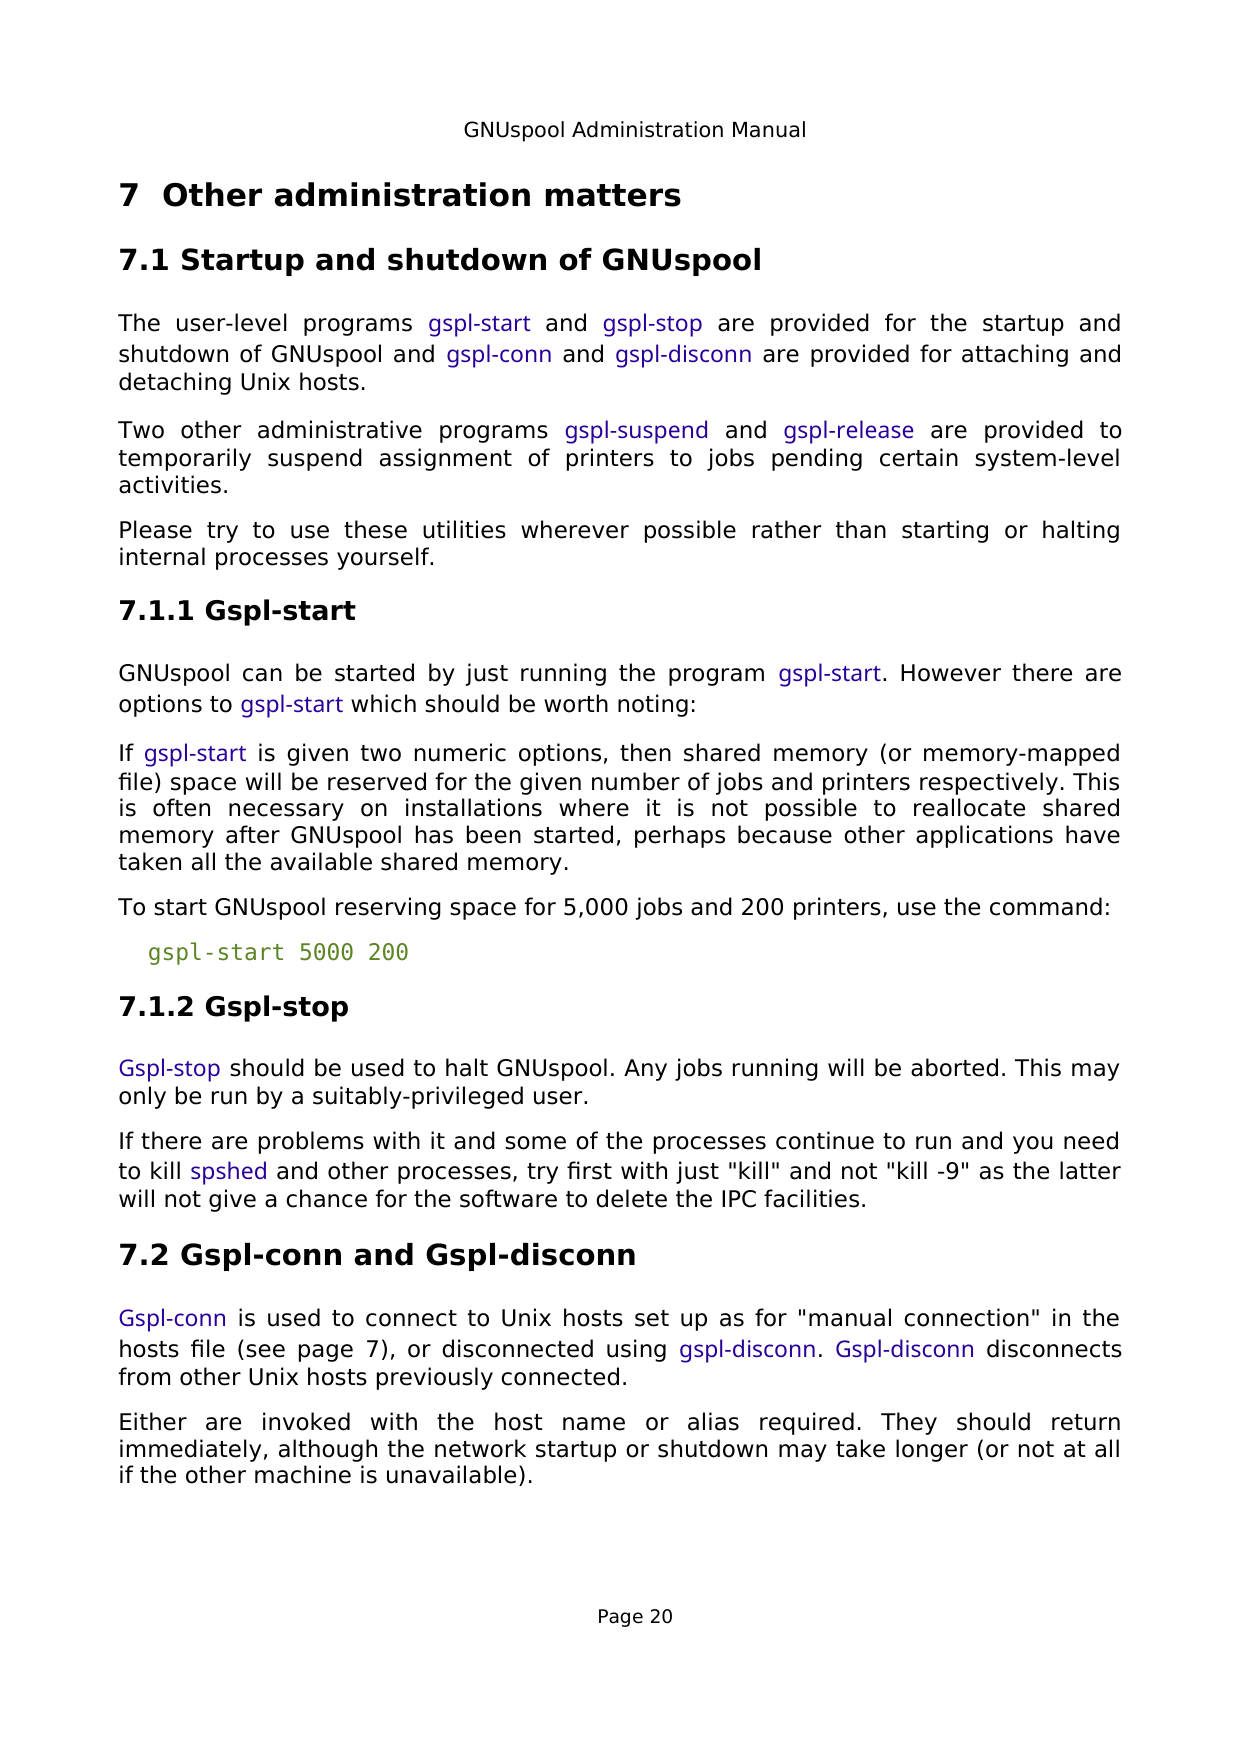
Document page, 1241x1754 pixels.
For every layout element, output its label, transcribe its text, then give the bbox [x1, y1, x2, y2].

text Either are invoked with the host name or alias required. They should return immediately, although the network startup or shutdown may take longer (or not at all if the other machine is unavailable). [118, 1409, 1123, 1489]
text If gspl-start is given two numeric options, then shared memory (or memory-mapped file) space will be reserved for the given number of jobs and printers respectively. This is often necessary on installations where it is not possible to reallocate shared memory after GNUspool has been started, perhaps because other applications have taken all the available shared memory. [118, 737, 1123, 876]
text If there are problems with it and some of the processes continue to run and you need to kill spshed and other processes, try first with just "kill" and not "kill -9" as the latter will not give a chance for the software to delete the IPC facilities. [118, 1128, 1123, 1213]
subtitle Gspl-stop [118, 991, 1123, 1022]
text Gspl-conn is used to connect to Unix hosts set up as for "manual connection" in the hosts file (see page 6), or disconnected using gspl-disconn. Gspl-disconn disconnects from other Unix hosts previously connected. [118, 1302, 1123, 1391]
text Two other administrative programs gspl-suspend and gspl-release are provided to temporarily suspend assignment of printers to jobs pending certain system-level activities. [118, 414, 1123, 499]
text gspl-start 5000 200 [148, 939, 1123, 966]
text The user-level programs gspl-start and gspl-stop are provided for the startup and shutdown of GNUspool and gspl-conn and gspl-disconn are provided for attaching and detaching Unix hosts. [118, 307, 1123, 396]
subtitle Startup and shutdown of GNUspool [118, 243, 1123, 277]
text To start GNUspool reserving space for 5,000 jobs and 200 printers, use the command: [118, 894, 1123, 921]
text Please try to use these utilities wherever possible rather than starting or halting internal processes yourself. [118, 517, 1123, 571]
subtitle Gspl-start [118, 596, 1123, 627]
text Gspl-stop should be used to halt GNUspool. Any jobs running will be aborted. This may only be run by a suitably-privileged user. [118, 1052, 1123, 1110]
text GNUspool can be started by just running the program gspl-start. However there are options to gspl-start which should be worth noting: [118, 657, 1123, 719]
subtitle Other administration matters [118, 177, 1123, 213]
subtitle Gspl-conn and Gspl-disconn [118, 1238, 1123, 1272]
